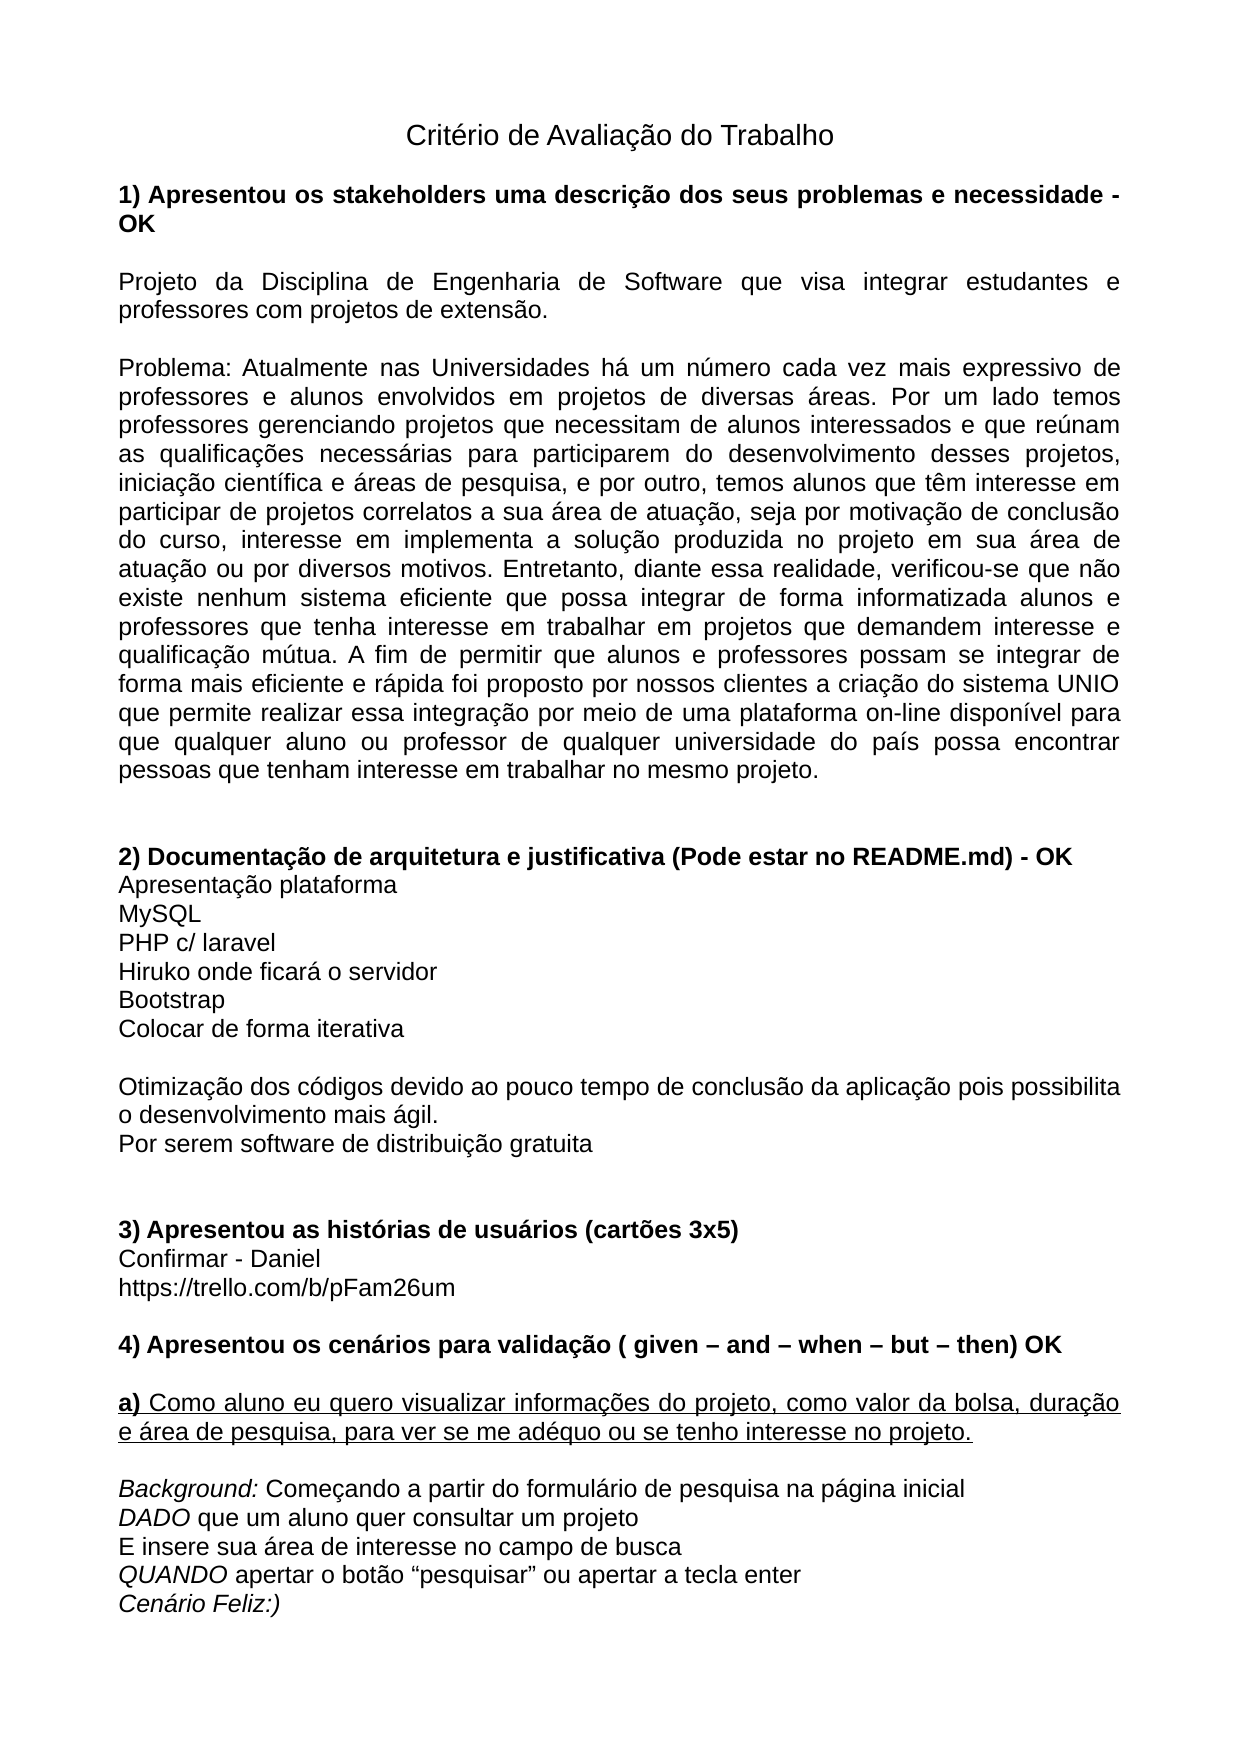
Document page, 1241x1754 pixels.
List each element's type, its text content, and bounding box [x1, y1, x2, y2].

text MySQL [118, 899, 1122, 928]
text Cenário Feliz:) [118, 1589, 1122, 1618]
text 4) Apresentou os cenários para validação ( given – and – when – but – then) OK [118, 1330, 1122, 1359]
text Problema: Atualmente nas Universidades há um número cada vez mais expressivo de professores e alunos envolvidos em projetos de diversas áreas. Por um lado temos professores gerenciando projetos que necessitam de alunos interessados e que reúnam as qualificações necessárias para participarem do desenvolvimento desses projetos, iniciação científica e áreas de pesquisa, e por outro, temos alunos que têm interesse em participar de projetos correlatos a sua área de atuação, seja por motivação de conclusão do curso, interesse em implementa a solução produzida no projeto em sua área de atuação ou por diversos motivos. Entretanto, diante essa realidade, verificou-se que não existe nenhum sistema eficiente que possa integrar de forma informatizada alunos e professores que tenha interesse em trabalhar em projetos que demandem interesse e qualificação mútua. A fim de permitir que alunos e professores possam se integrar de forma mais eficiente e rápida foi proposto por nossos clientes a criação do sistema UNIO que permite realizar essa integração por meio de uma plataforma on-line disponível para que qualquer aluno ou professor de qualquer universidade do país possa encontrar pessoas que tenham interesse em trabalhar no mesmo projeto. [118, 353, 1122, 784]
text PHP c/ laravel [118, 928, 1122, 957]
text Colocar de forma iterativa [118, 1014, 1122, 1043]
text https://trello.com/b/pFam26um [118, 1273, 1122, 1302]
text Background: Começando a partir do formulário de pesquisa na página inicial [118, 1474, 1122, 1503]
text Projeto da Disciplina de Engenharia de Software que visa integrar estudantes e professores com projetos de extensão. [118, 267, 1122, 324]
text QUANDO apertar o botão “pesquisar” ou apertar a tecla enter [118, 1560, 1122, 1589]
text Confirmar - Daniel [118, 1244, 1122, 1273]
text 2) Documentação de arquitetura e justificativa (Pode estar no README.md) - OK [118, 842, 1122, 870]
text E insere sua área de interesse no campo de busca [118, 1532, 1122, 1560]
text Otimização dos códigos devido ao pouco tempo de conclusão da aplicação pois possibilita o desenvolvimento mais ágil. [118, 1072, 1122, 1129]
text Apresentação plataforma [118, 870, 1122, 899]
text 3) Apresentou as histórias de usuários (cartões 3x5) [118, 1215, 1122, 1244]
text Bootstrap [118, 985, 1122, 1014]
text DADO que um aluno quer consultar um projeto [118, 1503, 1122, 1532]
text Critério de Avaliação do Trabalho [118, 118, 1122, 152]
text a) Como aluno eu quero visualizar informações do projeto, como valor da bolsa, duração e área de pesquisa, para ver se me adéquo ou se tenho interesse no projeto. [118, 1388, 1122, 1445]
text Hiruko onde ficará o servidor [118, 957, 1122, 985]
text 1) Apresentou os stakeholders uma descrição dos seus problemas e necessidade - OK [118, 180, 1122, 238]
text Por serem software de distribuição gratuita [118, 1129, 1122, 1158]
